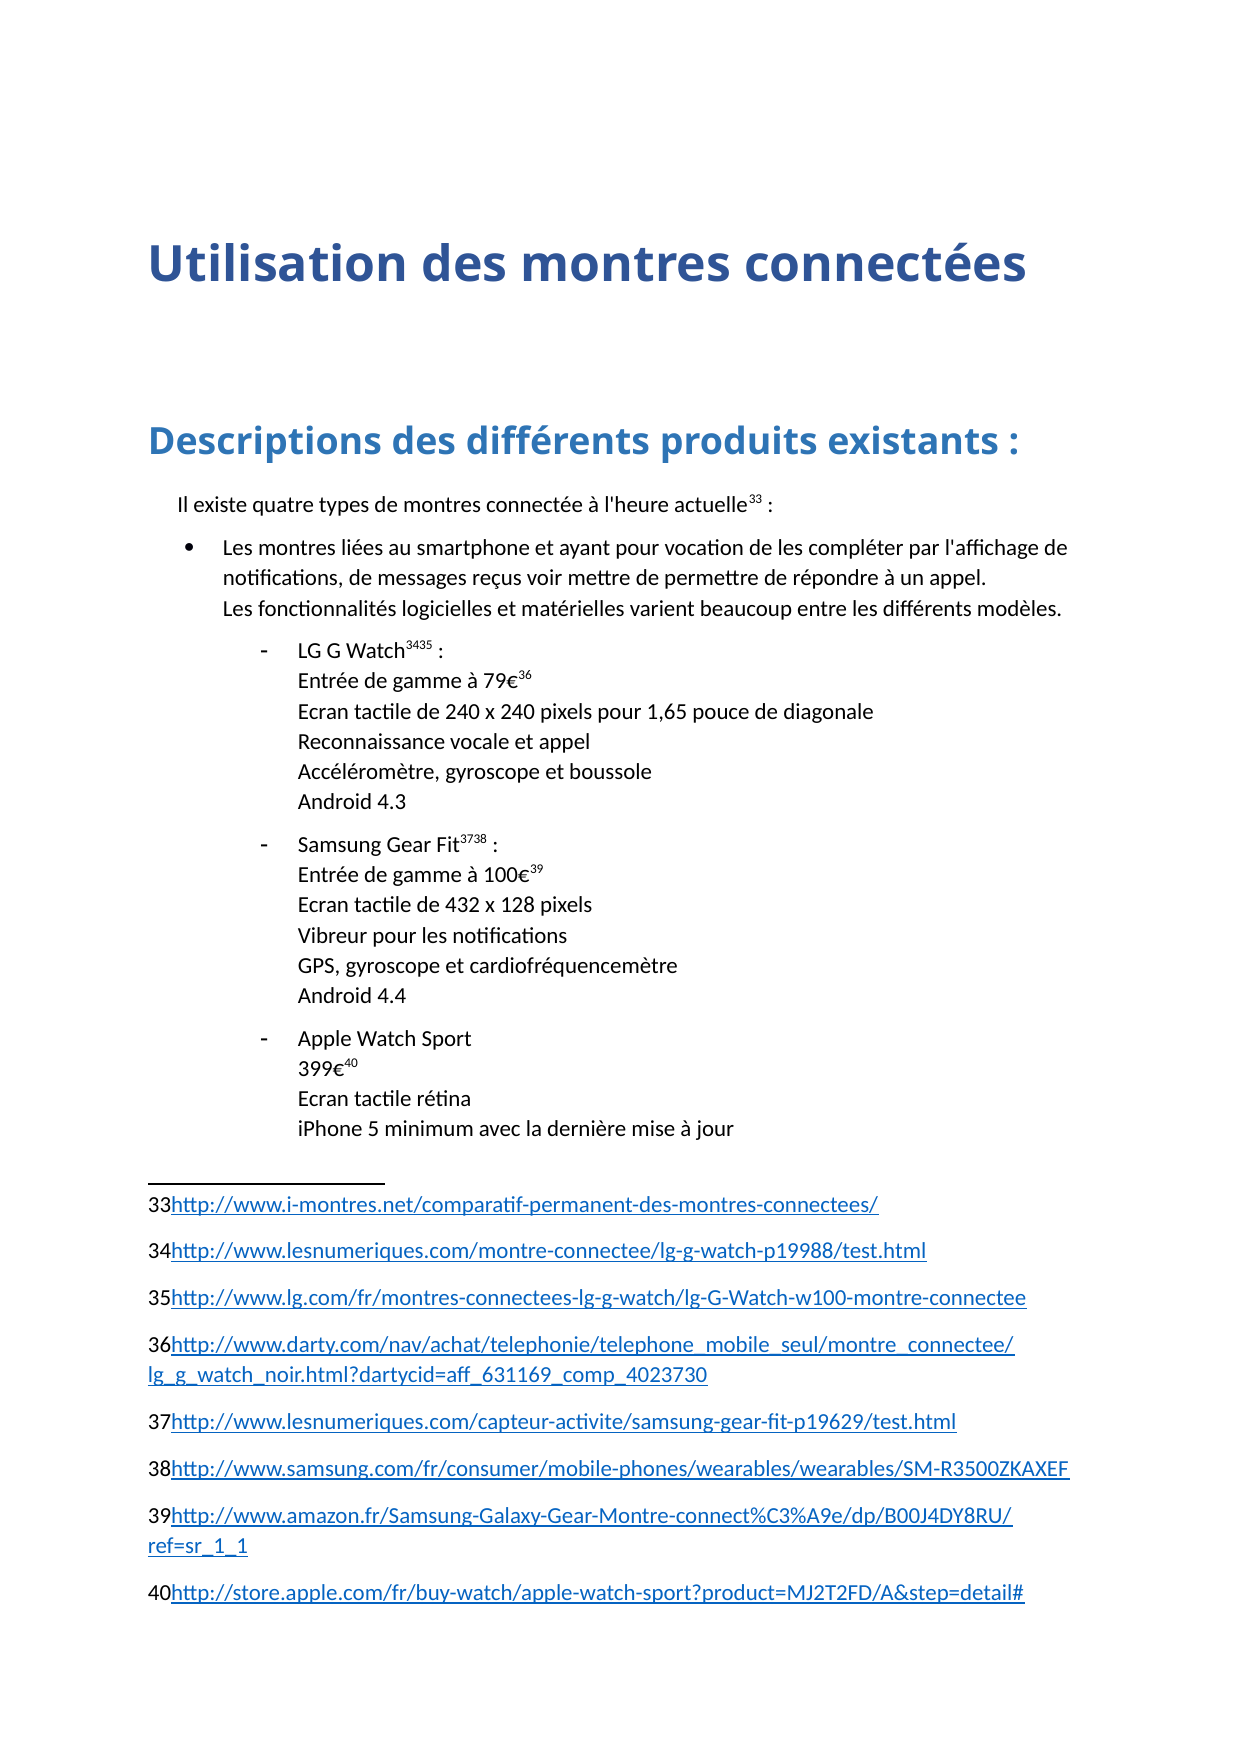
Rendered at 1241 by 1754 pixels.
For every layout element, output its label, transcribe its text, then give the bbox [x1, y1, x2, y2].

list LG G Watch : Entrée de gamme à 79€ Ecran tactile de 240 x 240 pixels pour 1,65 pouce de diagonale Reconnaissance vocale et appel Accéléromètre, gyroscope et boussole Android 4.3 [260, 636, 1093, 816]
subtitle Utilisation des montres connectées [148, 228, 1093, 296]
list http://www.lesnumeriques.com/montre-connectee/lg-g-watch-p19988/test.html [148, 1237, 1093, 1265]
text Il existe quatre types de montres connectée à l'heure actuelle : [177, 491, 1093, 519]
subtitle Descriptions des différents produits existants : [148, 414, 1093, 465]
list http://store.apple.com/fr/buy-watch/apple-watch-sport?product=MJ2T2FD/A&step=detail# [148, 1578, 1093, 1606]
list Les montres liées au smartphone et ayant pour vocation de les compléter par l'affichage de notifications, de messages reçus voir mettre de permettre de répondre à un appel. Les fonctionnalités logicielles et matérielles varient beaucoup entre les différents modèles. [185, 533, 1093, 622]
list http://www.darty.com/nav/achat/telephonie/telephone_mobile_seul/montre_connectee/lg_g_watch_noir.html?dartycid=aff_631169_comp_4023730 [148, 1330, 1093, 1389]
text http://www.i-montres.net/comparatif-permanent-des-montres-connectees/ [148, 1190, 1093, 1218]
list http://www.lesnumeriques.com/capteur-activite/samsung-gear-fit-p19629/test.html [148, 1407, 1093, 1436]
list Samsung Gear Fit : Entrée de gamme à 100€ Ecran tactile de 432 x 128 pixels Vibreur pour les notifications GPS, gyroscope et cardiofréquencemètre Android 4.4 [260, 830, 1093, 1009]
list http://www.lg.com/fr/montres-connectees-lg-g-watch/lg-G-Watch-w100-montre-connectee [148, 1283, 1093, 1312]
list Apple Watch Sport 399€ Ecran tactile rétina iPhone 5 minimum avec la dernière mise à jour [260, 1024, 1093, 1143]
list http://www.amazon.fr/Samsung-Galaxy-Gear-Montre-connect%C3%A9e/dp/B00J4DY8RU/ref=sr_1_1 [148, 1501, 1093, 1559]
list http://www.samsung.com/fr/consumer/mobile-phones/wearables/wearables/SM-R3500ZKAXEF [148, 1454, 1093, 1482]
